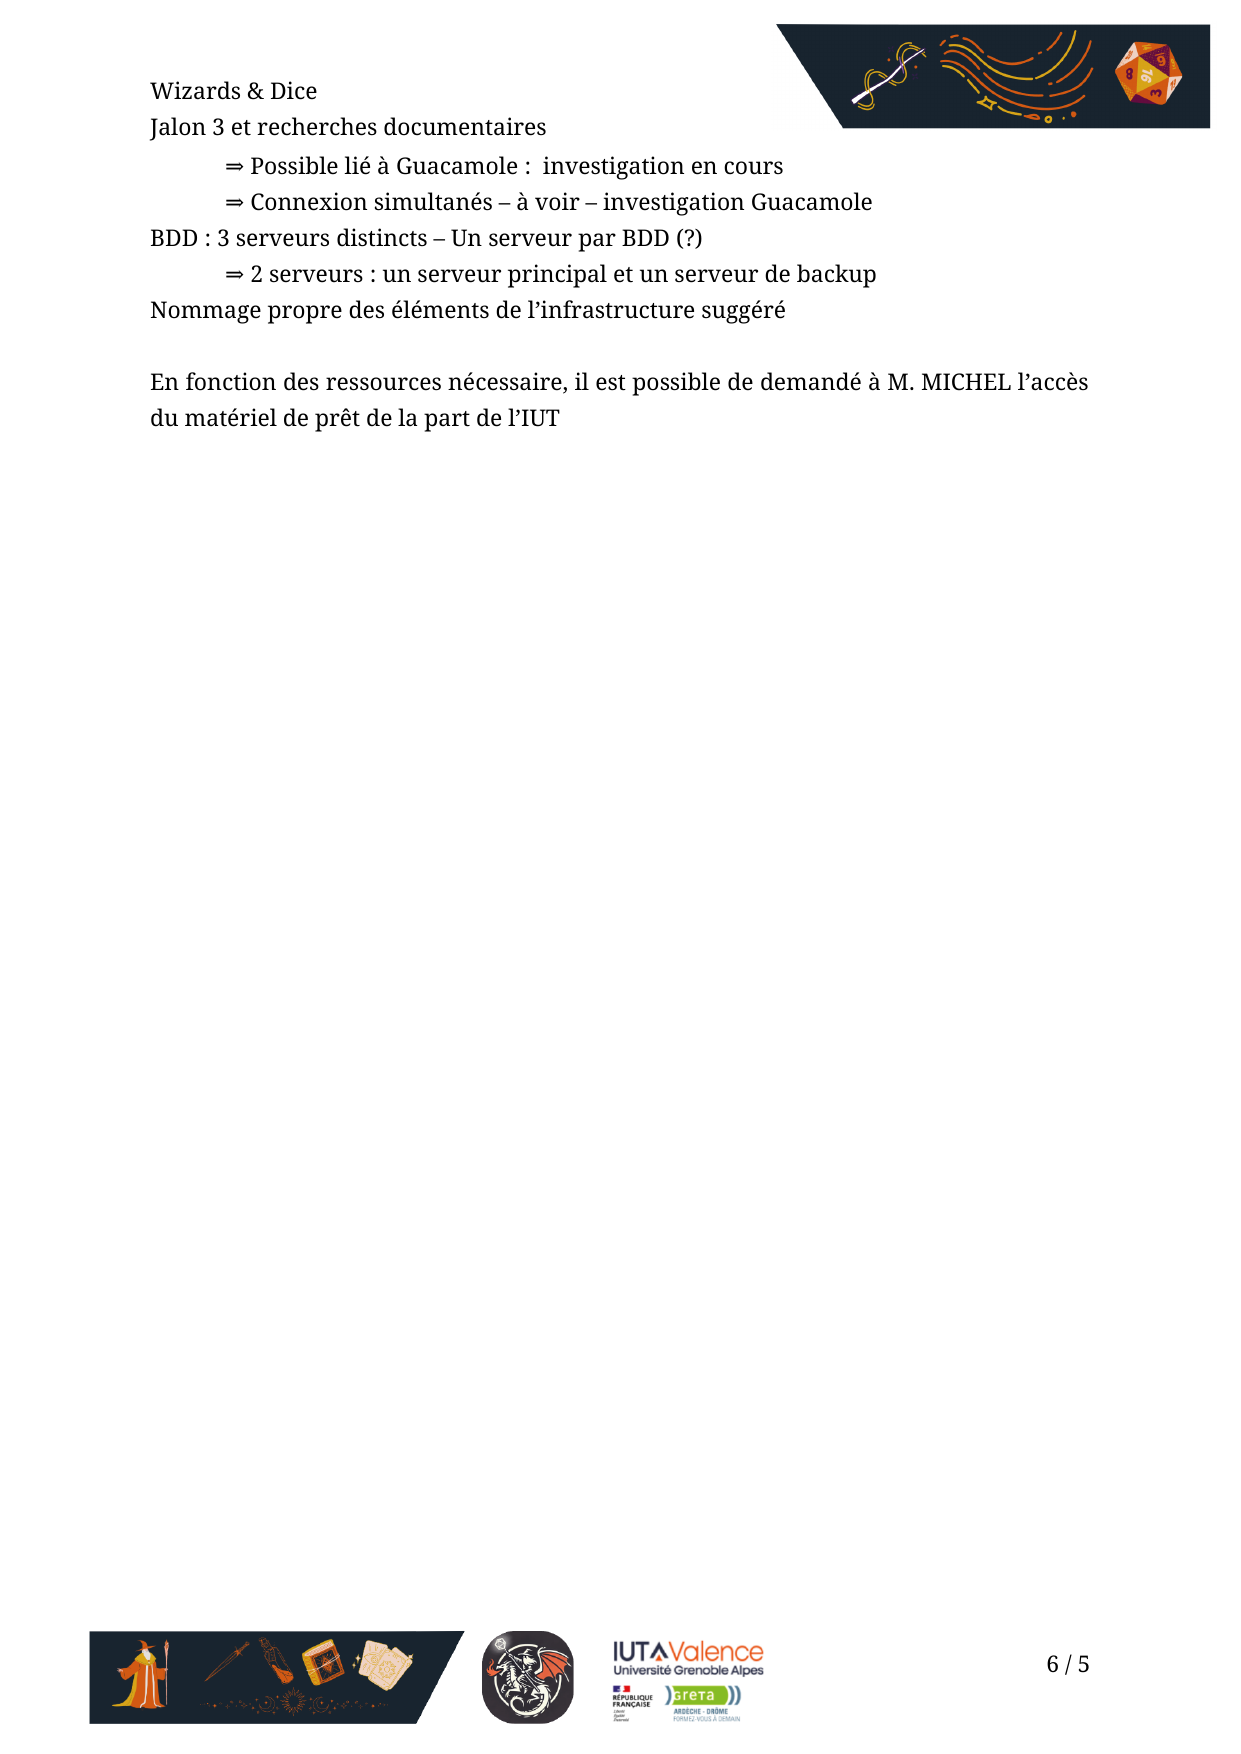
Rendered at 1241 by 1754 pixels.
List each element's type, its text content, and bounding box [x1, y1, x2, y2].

picture [771, 21, 1218, 131]
text ⇒ Possible lié à Guacamole : investigation en cours [150, 150, 1090, 181]
text BDD : 3 serveurs distincts – Un serveur par BDD (?) [150, 222, 1090, 253]
text ⇒ Connexion simultanés – à voir – investigation Guacamole [150, 186, 1090, 217]
text En fonction des ressources nécessaire, il est possible de demandé à M. MICHEL l’accès du matériel de prêt de la part de l’IUT [150, 366, 1090, 433]
picture [81, 1620, 788, 1733]
text ⇒ 2 serveurs : un serveur principal et un serveur de backup [150, 258, 1090, 289]
text Nommage propre des éléments de l’infrastructure suggéré [150, 294, 1090, 325]
